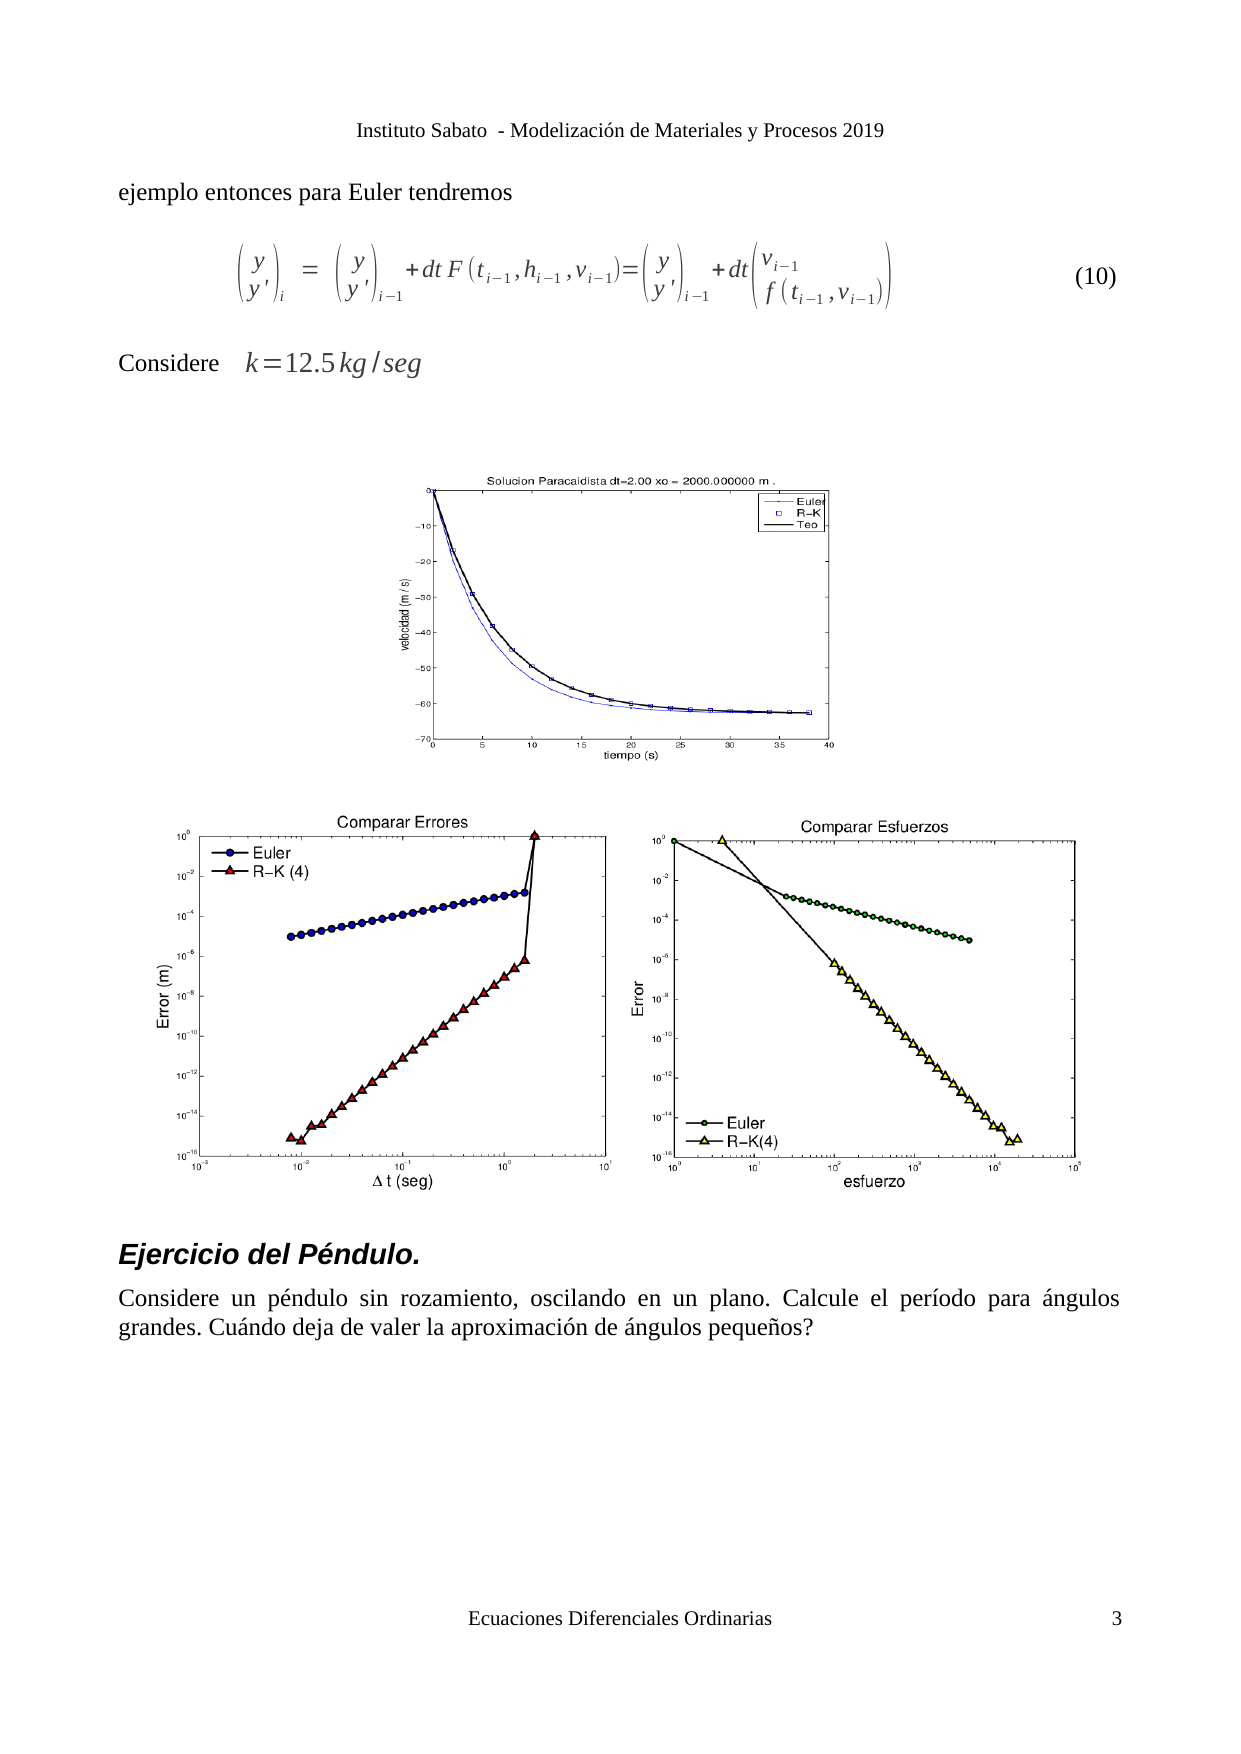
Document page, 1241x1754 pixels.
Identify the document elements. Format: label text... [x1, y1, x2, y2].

table_header (10) [1010, 235, 1122, 317]
subtitle Ejercicio del Péndulo. [118, 1237, 1122, 1271]
text Para hallar la solución discreta, tomamos con lo cual se puede obtener los pasos para resolver los métodos de Euler y de Runge Kutta. Notar que estamos tomando la ecuación como de orden 1 en la velocidad. Si la tomásemos de orden dos en la altura , debemos hacer el cambio de variables, , , y tomar . Por ejemplo entonces para Euler tendremos [118, 177, 1122, 206]
picture [147, 799, 1093, 1200]
picture [383, 460, 857, 775]
table_header [118, 235, 1010, 317]
text Considere [118, 346, 1122, 378]
text Considere un péndulo sin rozamiento, oscilando en un plano. Calcule el período para ángulos grandes. Cuándo deja de valer la aproximación de ángulos pequeños? [118, 1283, 1122, 1341]
